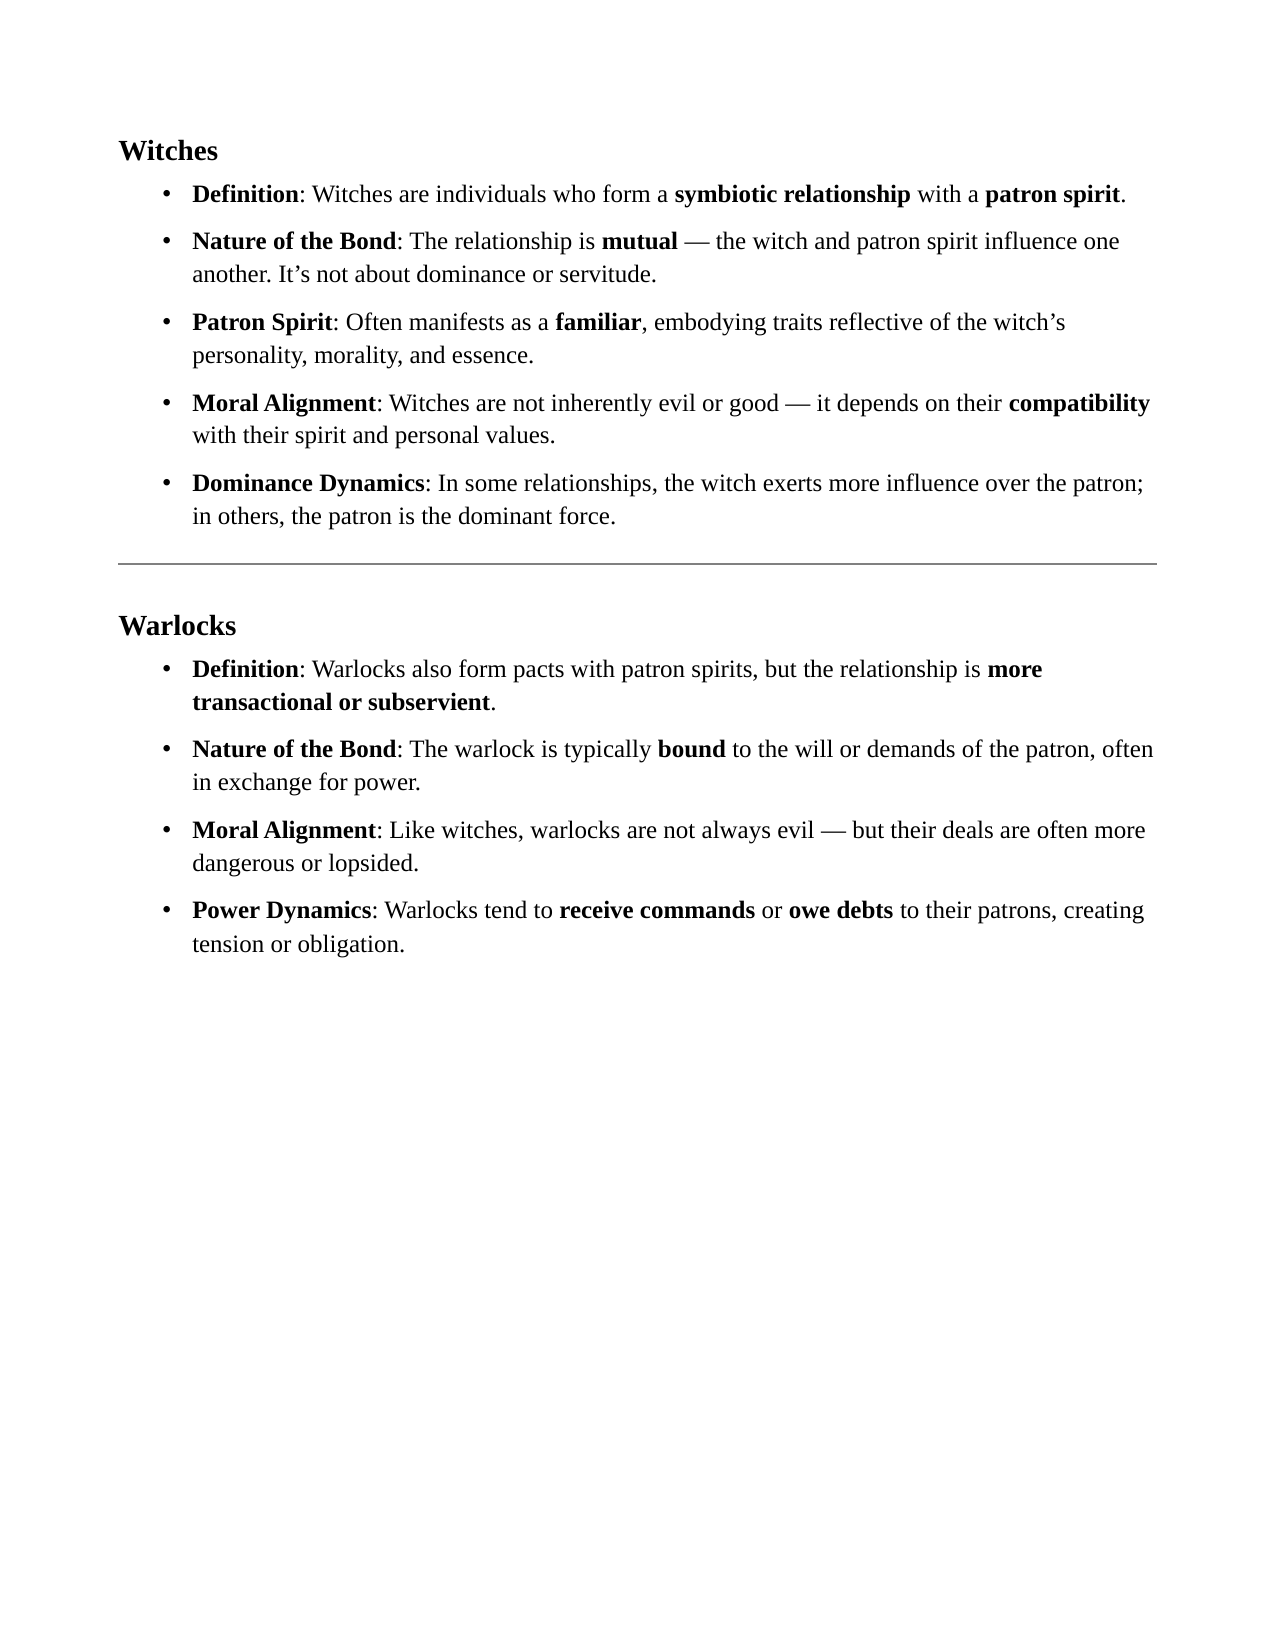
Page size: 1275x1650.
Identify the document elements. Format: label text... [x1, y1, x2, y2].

subtitle Warlocks [118, 608, 1157, 641]
list Nature of the Bond: The relationship is mutual — the witch and patron spirit influence one another. It’s not about dominance or servitude. [162, 226, 1157, 288]
list Nature of the Bond: The warlock is typically bound to the will or demands of the patron, often in exchange for power. [162, 734, 1157, 796]
list Definition: Witches are individuals who form a symbiotic relationship with a patron spirit. [162, 179, 1157, 207]
list Definition: Warlocks also form pacts with patron spirits, but the relationship is more transactional or subservient. [162, 654, 1157, 716]
list Moral Alignment: Witches are not inherently evil or good — it depends on their compatibility with their spirit and personal values. [162, 388, 1157, 449]
list Moral Alignment: Like witches, warlocks are not always evil — but their deals are often more dangerous or lopsided. [162, 815, 1157, 877]
list Patron Spirit: Often manifests as a familiar, embodying traits reflective of the witch’s personality, morality, and essence. [162, 307, 1157, 369]
list Power Dynamics: Warlocks tend to receive commands or owe debts to their patrons, creating tension or obligation. [162, 896, 1157, 957]
list Dominance Dynamics: In some relationships, the witch exerts more influence over the patron; in others, the patron is the dominant force. [162, 468, 1157, 530]
subtitle Witches [118, 133, 1157, 166]
